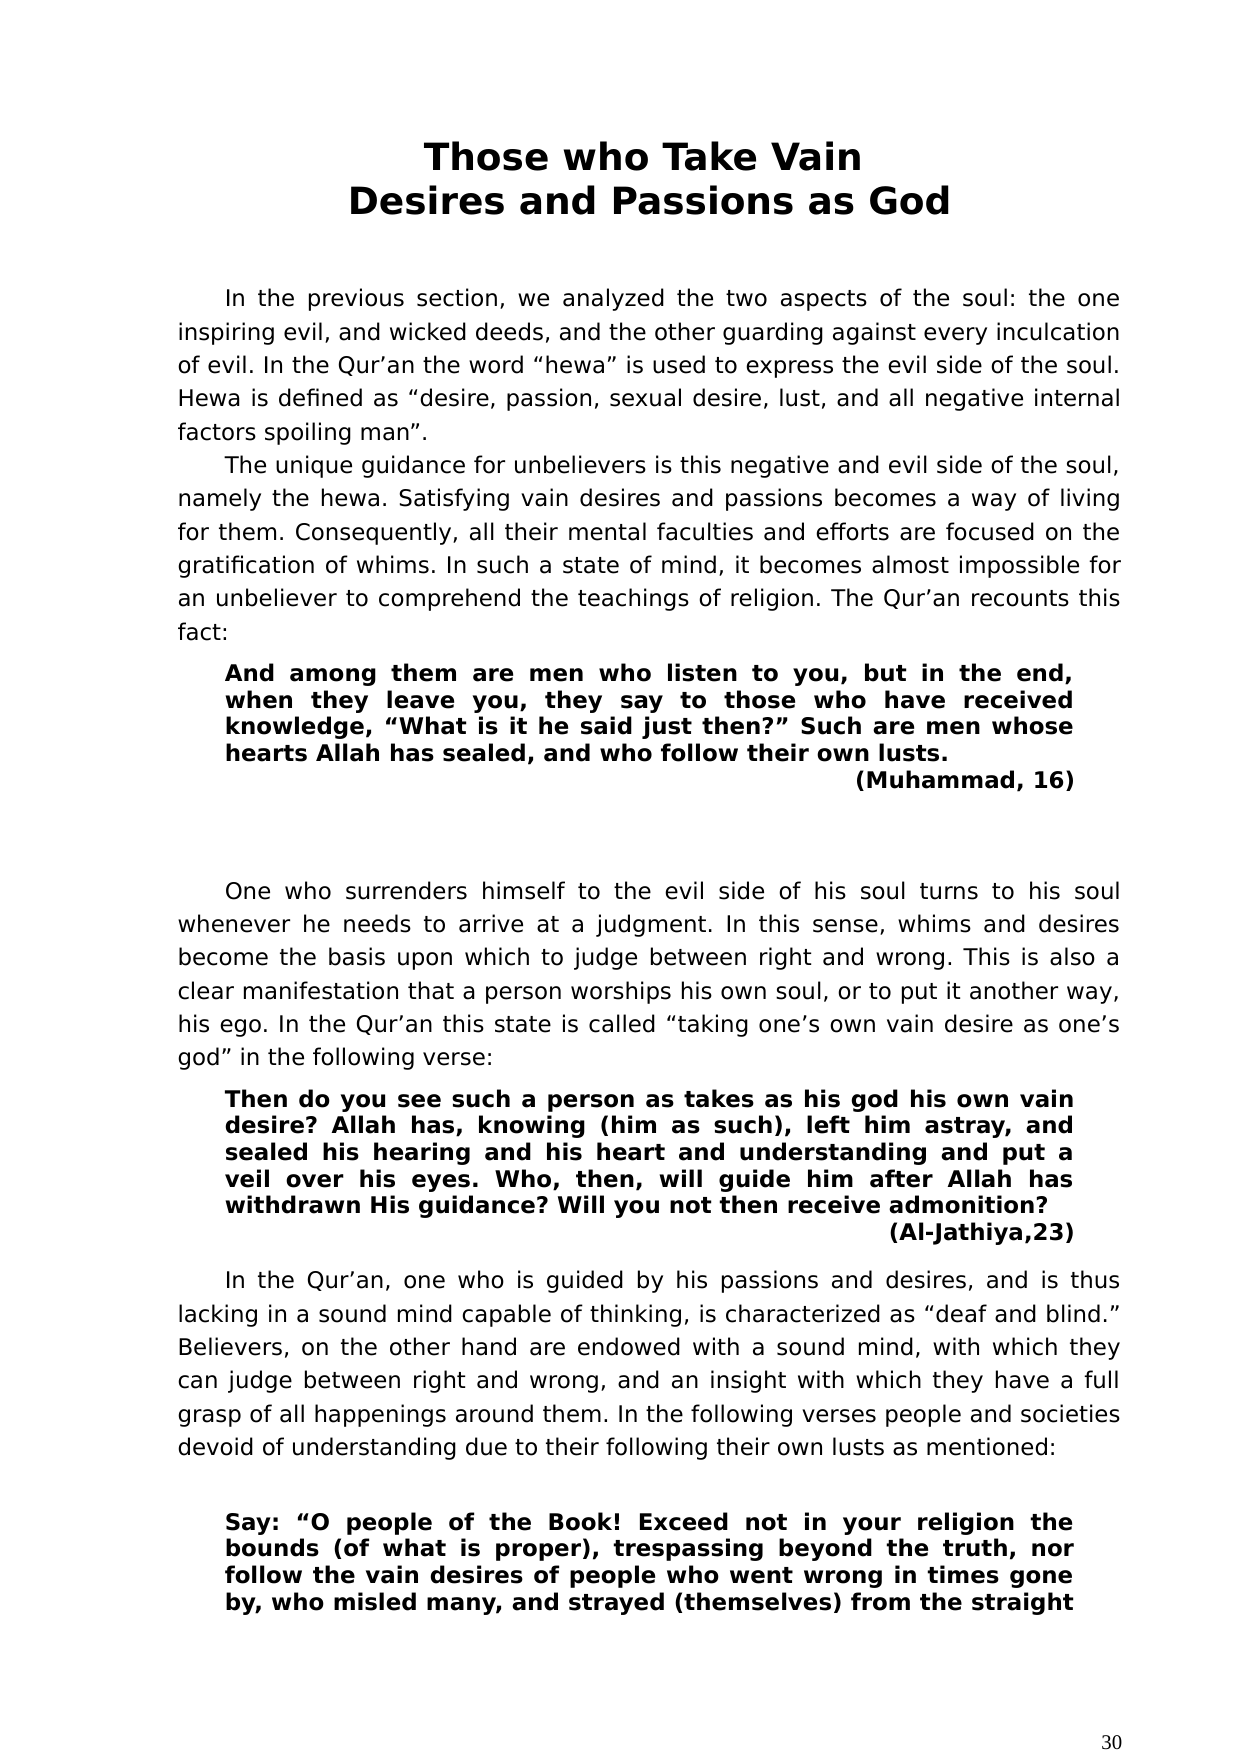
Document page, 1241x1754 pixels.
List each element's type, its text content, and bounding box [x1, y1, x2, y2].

text Those who Take Vain Desires and Passions as God [177, 136, 1122, 223]
text One who surrenders himself to the evil side of his soul turns to his soul whenever he needs to arrive at a judgment. In this sense, whims and desires become the basis upon which to judge between right and wrong. This is also a clear manifestation that a person worships his own soul, or to put it another way, his ego. In the Qur’an this state is called “taking one’s own vain desire as one’s god” in the following verse: [177, 871, 1122, 1071]
text In the Qur’an, one who is guided by his passions and desires, and is thus lacking in a sound mind capable of thinking, is characterized as “deaf and blind.” Believers, on the other hand are endowed with a sound mind, with which they can judge between right and wrong, and an insight with which they have a full grasp of all happenings around them. In the following verses people and societies devoid of understanding due to their following their own lusts as mentioned: [177, 1261, 1122, 1461]
text Say: “O people of the Book! Exceed not in your religion the bounds (of what is proper), trespassing beyond the truth, nor follow the vain desires of people who went wrong in times gone by, who misled many, and strayed (themselves) from the straight [224, 1509, 1075, 1616]
text (Muhammad, 16) [224, 767, 1075, 793]
text And among them are men who listen to you, but in the end, when they leave you, they say to those who have received knowledge, “What is it he said just then?” Such are men whose hearts Allah has sealed, and who follow their own lusts. [224, 660, 1075, 767]
text In the previous section, we analyzed the two aspects of the soul: the one inspiring evil, and wicked deeds, and the other guarding against every inculcation of evil. In the Qur’an the word “hewa” is used to express the evil side of the soul. Hewa is defined as “desire, passion, sexual desire, lust, and all negative internal factors spoiling man”. [177, 279, 1122, 445]
text The unique guidance for unbelievers is this negative and evil side of the soul, namely the hewa. Satisfying vain desires and passions becomes a way of living for them. Consequently, all their mental faculties and efforts are focused on the gratification of whims. In such a state of mind, it becomes almost impossible for an unbeliever to comprehend the teachings of religion. The Qur’an recounts this fact: [177, 445, 1122, 645]
text Then do you see such a person as takes as his god his own vain desire? Allah has, knowing (him as such), left him astray, and sealed his hearing and his heart and understanding and put a veil over his eyes. Who, then, will guide him after Allah has withdrawn His guidance? Will you not then receive admonition? [224, 1086, 1075, 1219]
text (Al-Jathiya,23) [224, 1219, 1075, 1246]
